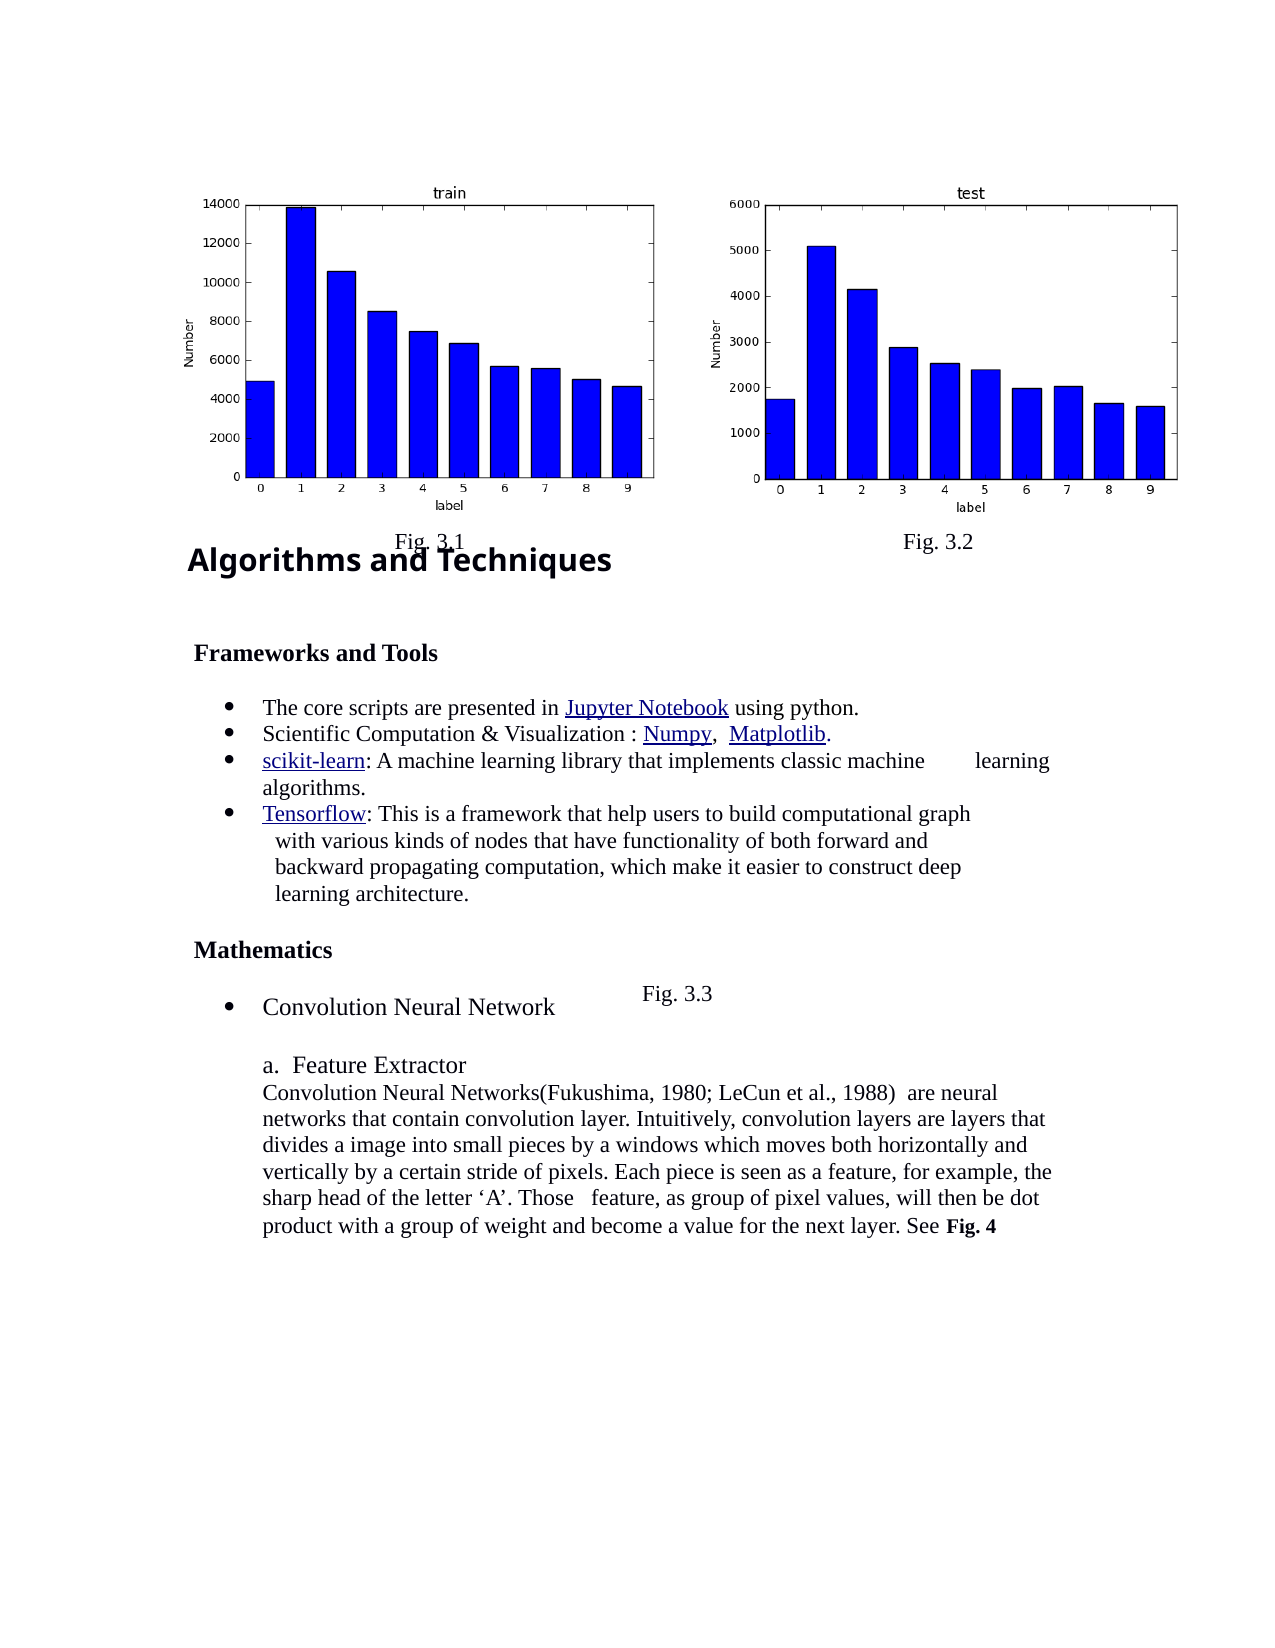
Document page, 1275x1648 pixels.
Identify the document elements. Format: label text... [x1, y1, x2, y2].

text Convolution Neural Networks(Fukushima, 1980; LeCun et al., 1988) are neural networks that contain convolution layer. Intuitively, convolution layers are layers that divides a image into small pieces by a windows which moves both horizontally and vertically by a certain stride of pixels. Each piece is seen as a feature, for example, the sharp head of the letter ‘A’. Those feature, as group of pixel values, will then be dot product with a group of weight and become a value for the next layer. See Fig. 4 [262, 1079, 1088, 1239]
list scikit-learn: A machine learning library that implements classic machine learning algorithms. [225, 747, 1088, 800]
list The core scripts are presented in Jupyter Notebook using python. [225, 694, 1088, 720]
list Convolution Neural Network [225, 992, 1088, 1021]
picture [701, 177, 1185, 523]
text Frameworks and Tools [187, 638, 1088, 667]
list Tensorflow: This is a framework that help users to build computational graph with various kinds of nodes that have functionality of both forward and backward propagating computation, which make it easier to construct deep learning architecture. [225, 800, 1088, 906]
subtitle Algorithms and Techniques [187, 336, 1088, 581]
text a. Feature Extractor [262, 1050, 1088, 1079]
picture [174, 177, 661, 521]
text Mathematics [187, 935, 1088, 964]
list Scientific Computation & Visualization : Numpy, Matplotlib. [225, 720, 1088, 747]
